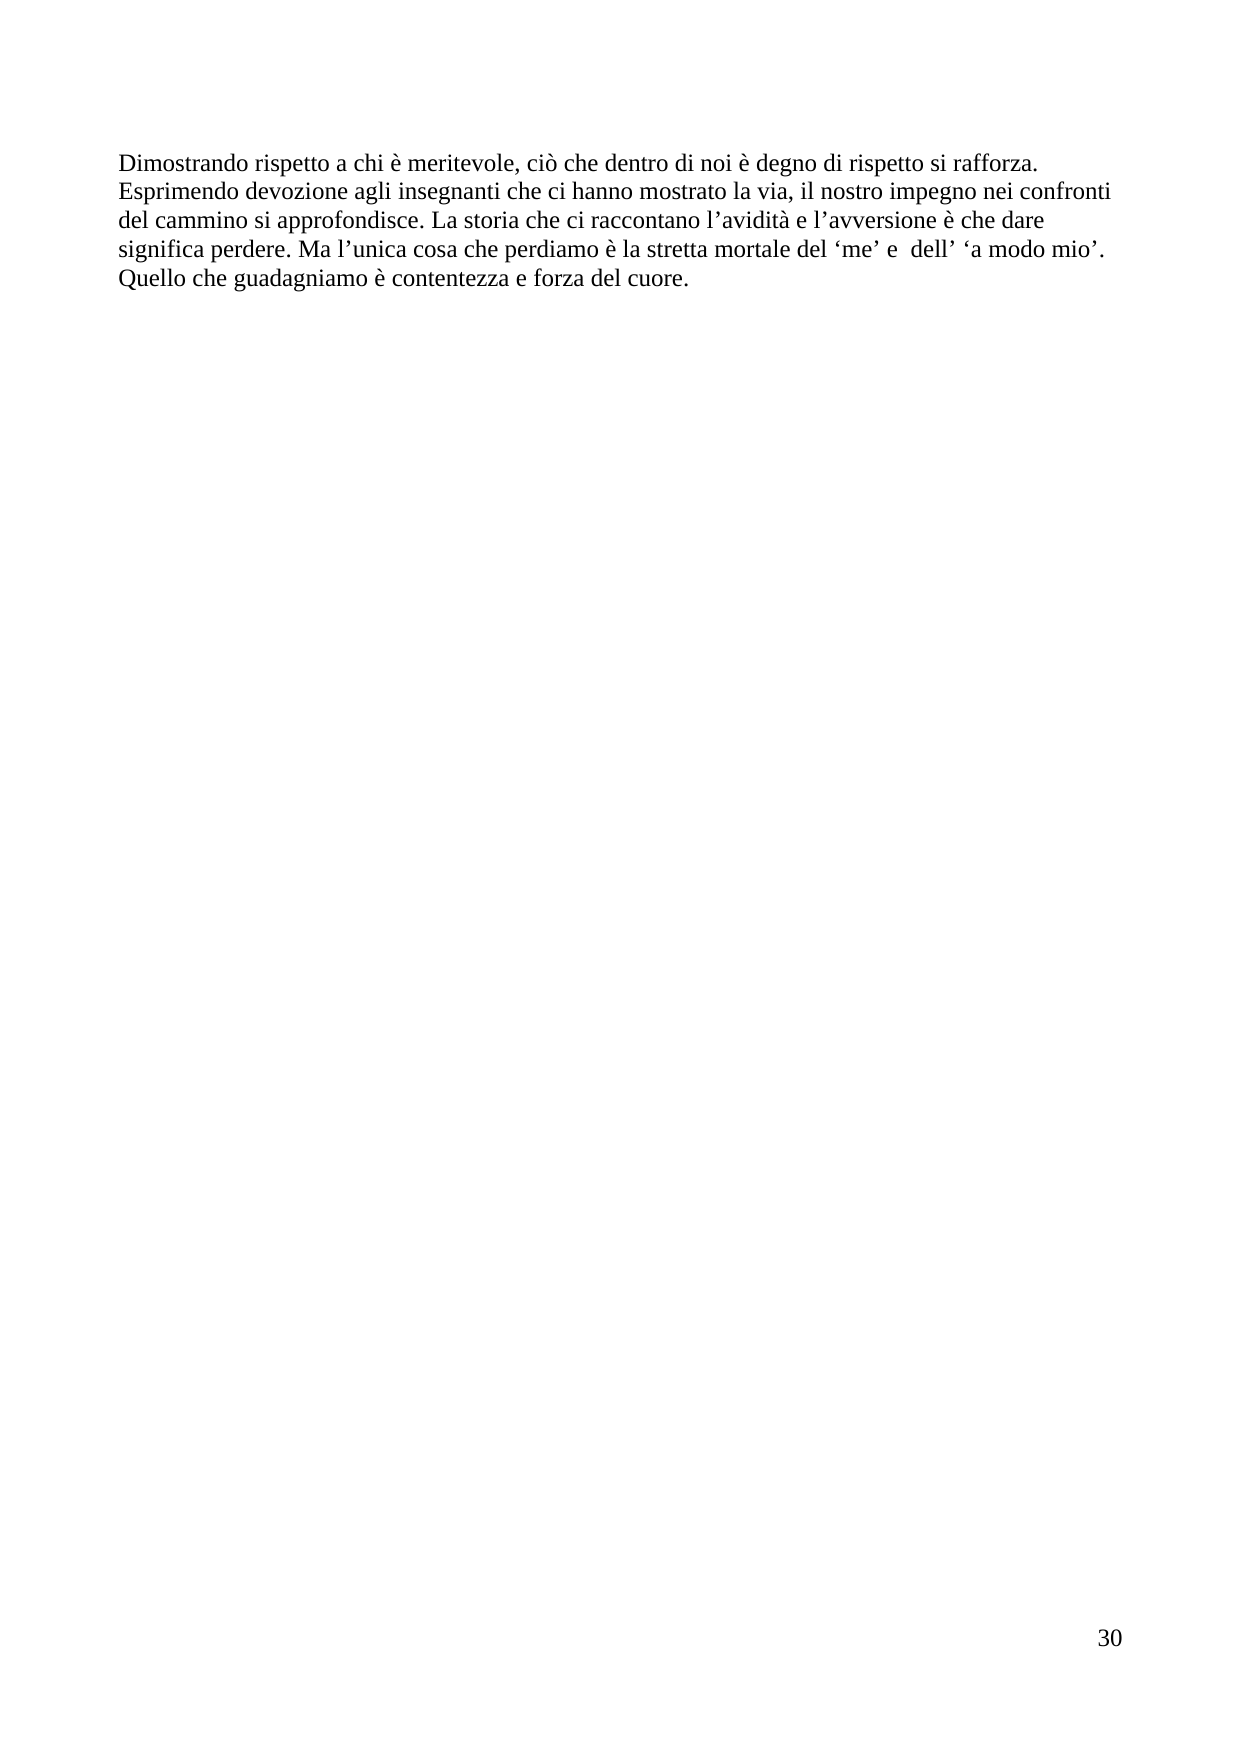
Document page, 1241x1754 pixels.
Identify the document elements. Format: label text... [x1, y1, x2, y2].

text Dimostrando rispetto a chi è meritevole, ciò che dentro di noi è degno di rispetto si rafforza. Esprimendo devozione agli insegnanti che ci hanno mostrato la via, il nostro impegno nei confronti del cammino si approfondisce. La storia che ci raccontano l’avidità e l’avversione è che dare significa perdere. Ma l’unica cosa che perdiamo è la stretta mortale del ‘me’ e dell’ ‘a modo mio’. Quello che guadagniamo è contentezza e forza del cuore. [118, 148, 1122, 291]
